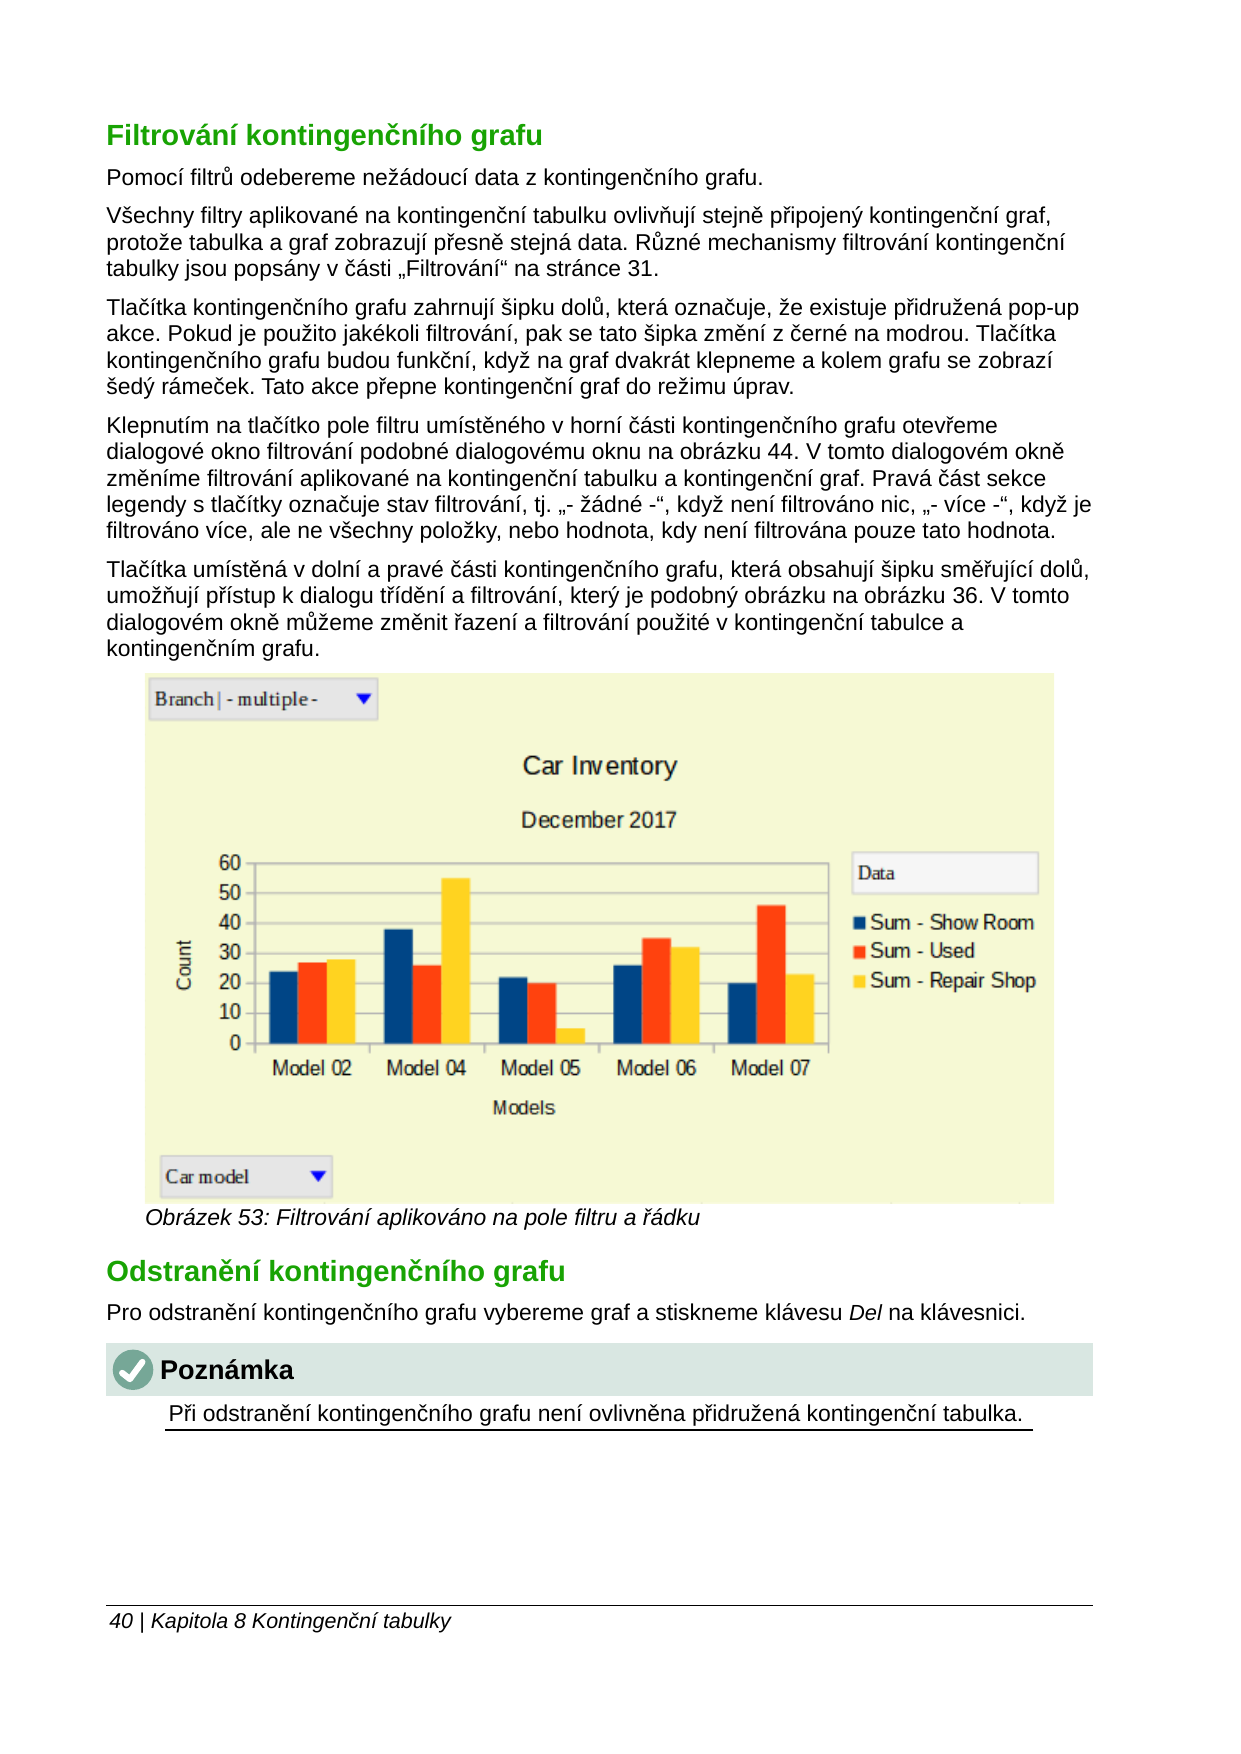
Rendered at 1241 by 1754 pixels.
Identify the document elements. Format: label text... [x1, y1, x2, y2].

subtitle Odstranění kontingenčního grafu [106, 1254, 1093, 1287]
subtitle Poznámka [106, 1343, 1093, 1396]
picture [144, 673, 1055, 1204]
subtitle Filtrování kontingenčního grafu [106, 118, 1093, 152]
text Klepnutím na tlačítko pole filtru umístěného v horní části kontingenčního grafu otevřeme dialogové okno filtrování podobné dialogovému oknu na obrázku 44. V tomto dialogovém okně změníme filtrování aplikované na kontingenční tabulku a kontingenční graf. Pravá část sekce legendy s tlačítky označuje stav filtrování, tj. „- žádné -“, když není filtrováno nic, „- více -“, když je filtrováno více, ale ne všechny položky, nebo hodnota, kdy není filtrována pouze tato hodnota. [106, 412, 1093, 543]
text Obrázek 53: Filtrování aplikováno na pole filtru a řádku [145, 1204, 1054, 1230]
text Všechny filtry aplikované na kontingenční tabulku ovlivňují stejně připojený kontingenční graf, protože tabulka a graf zobrazují přesně stejná data. Různé mechanismy filtrování kontingenční tabulky jsou popsány v části „Filtrování“ na stránce 27. [106, 202, 1093, 281]
text Tlačítka umístěná v dolní a pravé části kontingenčního grafu, která obsahují šipku směřující dolů, umožňují přístup k dialogu třídění a filtrování, který je podobný obrázku na obrázku 36. V tomto dialogovém okně můžeme změnit řazení a filtrování použité v kontingenční tabulce a kontingenčním grafu. [106, 556, 1093, 661]
text Pro odstranění kontingenčního grafu vybereme graf a stiskneme klávesu Del na klávesnici. [106, 1299, 1093, 1325]
text Tlačítka kontingenčního grafu zahrnují šipku dolů, která označuje, že existuje přidružená pop-up akce. Pokud je použito jakékoli filtrování, pak se tato šipka změní z černé na modrou. Tlačítka kontingenčního grafu budou funkční, když na graf dvakrát klepneme a kolem grafu se zobrazí šedý rámeček. Tato akce přepne kontingenční graf do režimu úprav. [106, 294, 1093, 399]
text Pomocí filtrů odebereme nežádoucí data z kontingenčního grafu. [106, 163, 1093, 190]
text Při odstranění kontingenčního grafu není ovlivněna přidružená kontingenční tabulka. [165, 1396, 1033, 1429]
